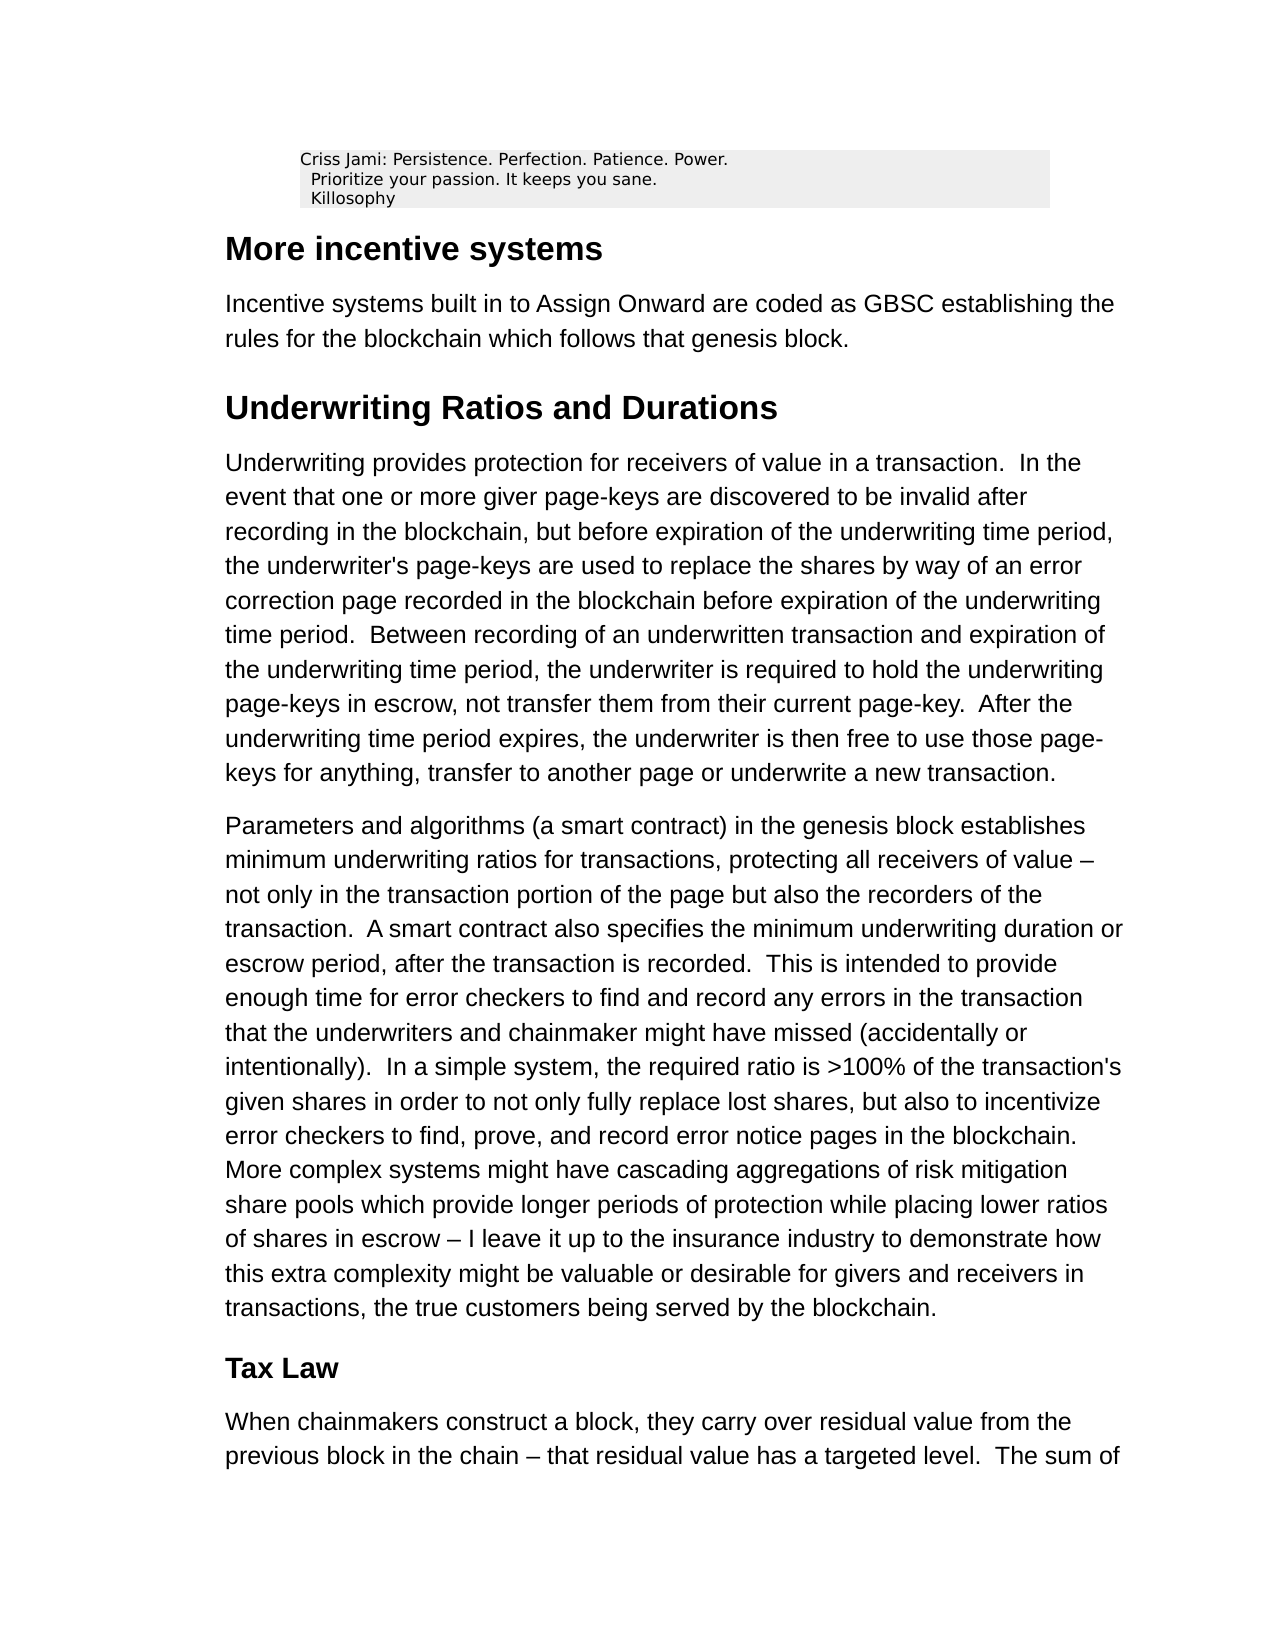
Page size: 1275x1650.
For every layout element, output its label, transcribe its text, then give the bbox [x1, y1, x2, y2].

text Underwriting provides protection for receivers of value in a transaction. In the event that one or more giver page-keys are discovered to be invalid after recording in the blockchain, but before expiration of the underwriting time period, the underwriter's page-keys are used to replace the shares by way of an error correction page recorded in the blockchain before expiration of the underwriting time period. Between recording of an underwritten transaction and expiration of the underwriting time period, the underwriter is required to hold the underwriting page-keys in escrow, not transfer them from their current page-key. After the underwriting time period expires, the underwriter is then free to use those page-keys for anything, transfer to another page or underwrite a new transaction. [225, 448, 1125, 787]
text Prioritize your passion. It keeps you sane. [300, 169, 1050, 189]
text Parameters and algorithms (a smart contract) in the genesis block establishes minimum underwriting ratios for transactions, protecting all receivers of value – not only in the transaction portion of the page but also the recorders of the transaction. A smart contract also specifies the minimum underwriting duration or escrow period, after the transaction is recorded. This is intended to provide enough time for error checkers to find and record any errors in the transaction that the underwriters and chainmaker might have missed (accidentally or intentionally). In a simple system, the required ratio is >100% of the transaction's given shares in order to not only fully replace lost shares, but also to incentivize error checkers to find, prove, and record error notice pages in the blockchain. More complex systems might have cascading aggregations of risk mitigation share pools which provide longer periods of protection while placing lower ratios of shares in escrow – I leave it up to the insurance industry to demonstrate how this extra complexity might be valuable or desirable for givers and receivers in transactions, the true customers being served by the blockchain. [225, 811, 1125, 1322]
text Criss Jami: Persistence. Perfection. Patience. Power. [300, 150, 1050, 169]
subtitle Tax Law [225, 1351, 1125, 1385]
text Incentive systems built in to Assign Onward are coded as GBSC establishing the rules for the blockchain which follows that genesis block. [225, 289, 1125, 352]
text When chainmakers construct a block, they carry over residual value from the previous block in the chain – that residual value has a targeted level. The sum of [225, 1407, 1125, 1470]
text Killosophy [300, 189, 1050, 208]
subtitle Underwriting Ratios and Durations [225, 388, 1125, 426]
subtitle More incentive systems [225, 229, 1125, 268]
